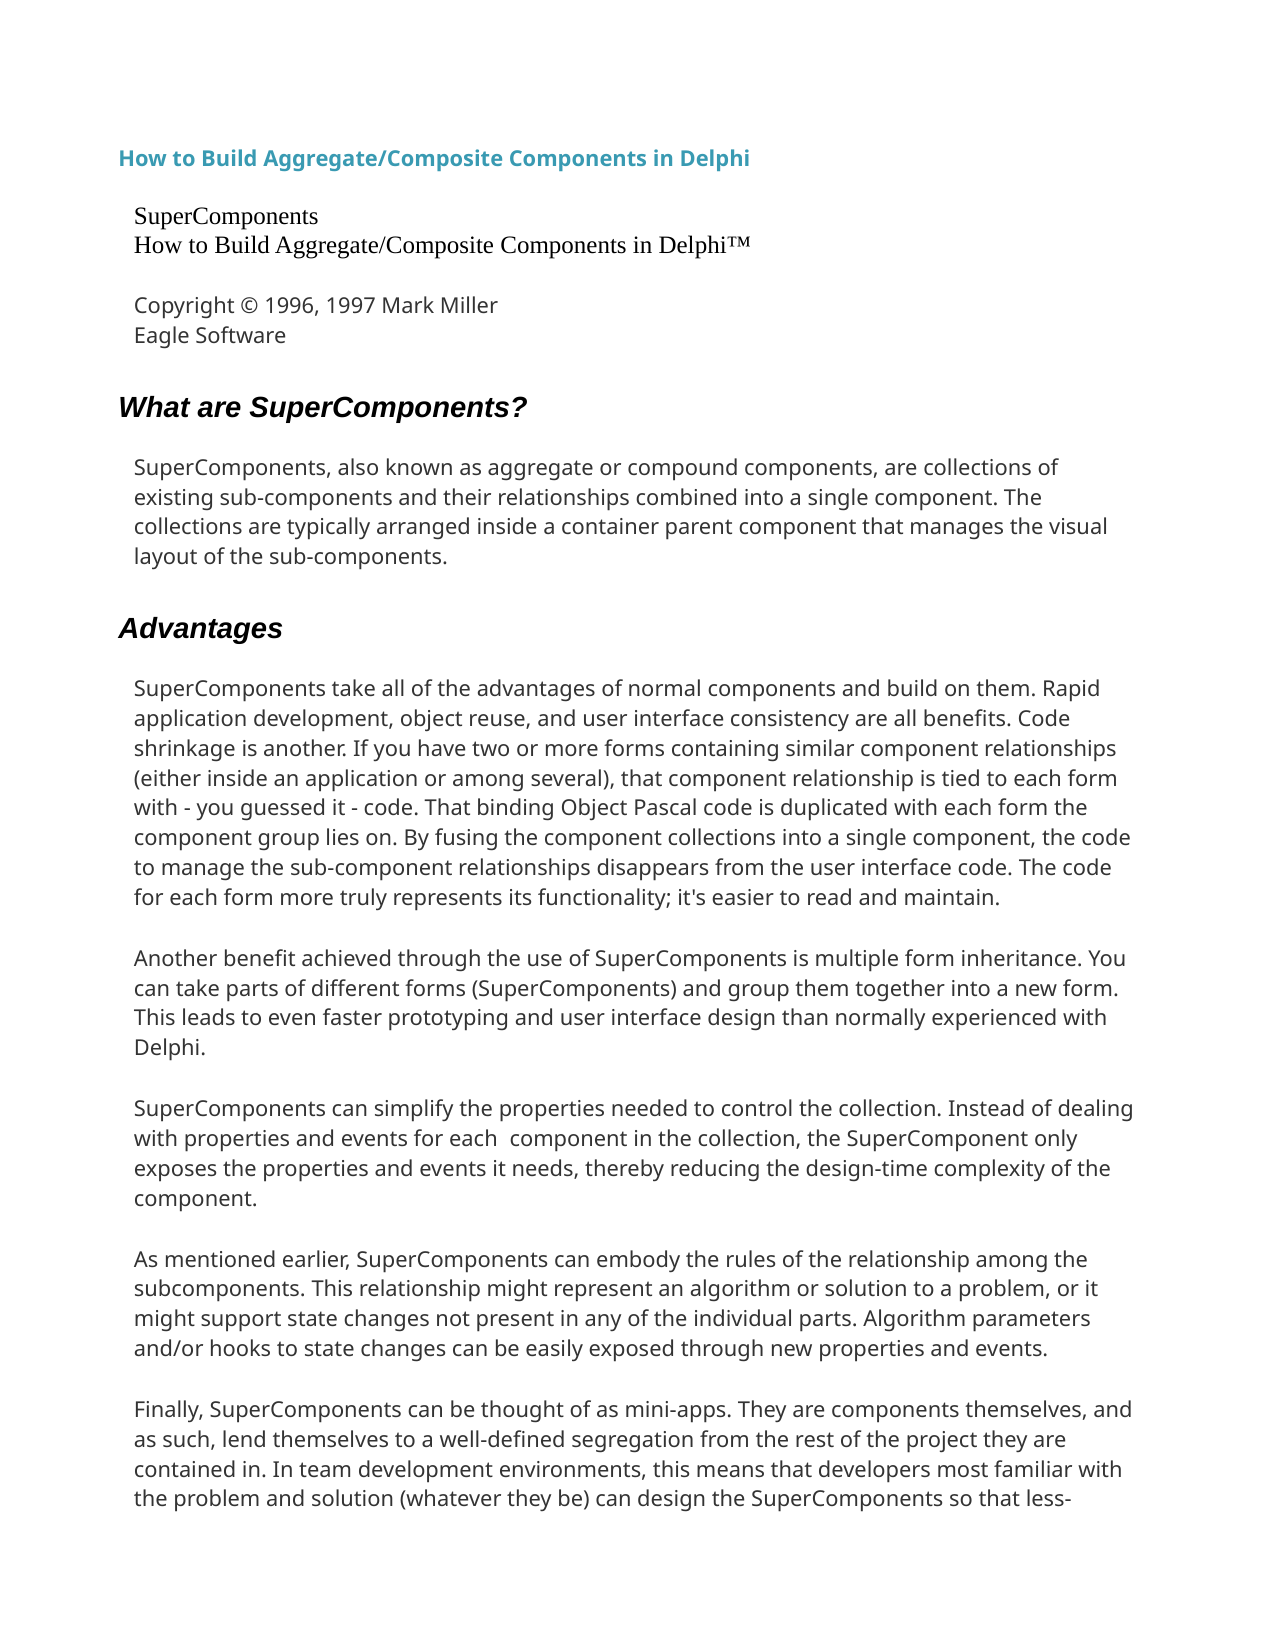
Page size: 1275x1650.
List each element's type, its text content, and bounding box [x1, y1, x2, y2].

text SuperComponents take all of the advantages of normal components and build on them. Rapid application development, object reuse, and user interface consistency are all benefits. Code shrinkage is another. If you have two or more forms containing similar component relationships (either inside an application or among several), that component relationship is tied to each form with - you guessed it - code. That binding Object Pascal code is duplicated with each form the component group lies on. By fusing the component collections into a single component, the code to manage the sub-component relationships disappears from the user interface code. The code for each form more truly represents its functionality; it's easier to read and maintain. [134, 673, 1141, 911]
text SuperComponents How to Build Aggregate/Composite Components in Delphi™ [134, 201, 1141, 258]
subtitle How to Build Aggregate/Composite Components in Delphi [118, 143, 1157, 173]
subtitle What are SuperComponents? [118, 390, 1157, 423]
text SuperComponents, also known as aggregate or compound components, are collections of existing sub-components and their relationships combined into a single component. The collections are typically arranged inside a container parent component that manages the visual layout of the sub-components. [134, 452, 1141, 571]
subtitle Advantages [118, 611, 1157, 645]
text Another benefit achieved through the use of SuperComponents is multiple form inheritance. You can take parts of different forms (SuperComponents) and group them together into a new form. This leads to even faster prototyping and user interface design than normally experienced with Delphi. [134, 943, 1141, 1062]
text SuperComponents can simplify the properties needed to control the collection. Instead of dealing with properties and events for each component in the collection, the SuperComponent only exposes the properties and events it needs, thereby reducing the design-time complexity of the component. [134, 1093, 1141, 1212]
text Copyright © 1996, 1997 Mark Miller Eagle Software [134, 290, 1141, 349]
text Finally, SuperComponents can be thought of as mini-apps. They are components themselves, and as such, lend themselves to a well-defined segregation from the rest of the project they are contained in. In team development environments, this means that developers most familiar with the problem and solution (whatever they be) can design the SuperComponents so that less- [134, 1394, 1141, 1513]
text As mentioned earlier, SuperComponents can embody the rules of the relationship among the subcomponents. This relationship might represent an algorithm or solution to a problem, or it might support state changes not present in any of the individual parts. Algorithm parameters and/or hooks to state changes can be easily exposed through new properties and events. [134, 1243, 1141, 1363]
